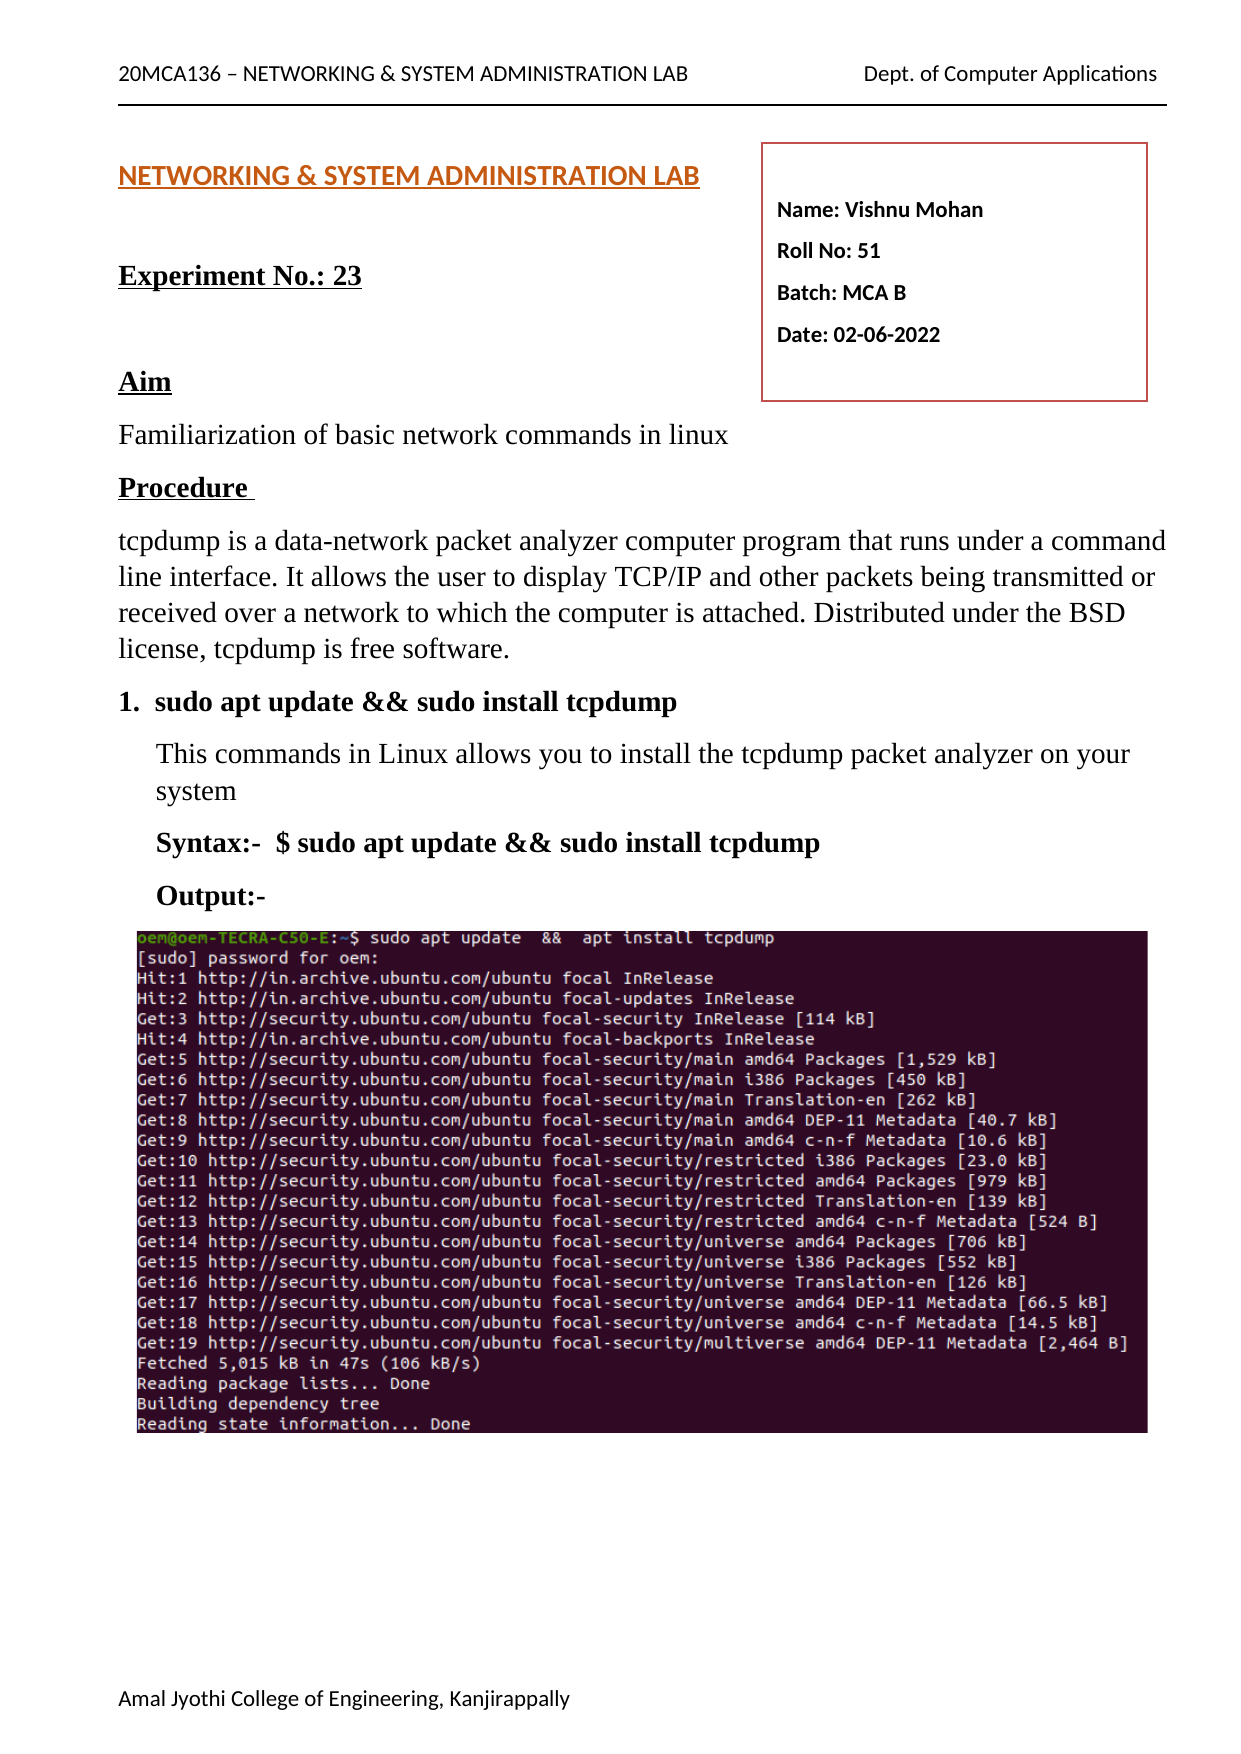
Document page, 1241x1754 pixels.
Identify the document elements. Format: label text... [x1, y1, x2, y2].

text Aim [118, 364, 761, 398]
text tcpdump is a data-network packet analyzer computer program that runs under a command line interface. It allows the user to display TCP/IP and other packets being transmitted or received over a network to which the computer is attached. Distributed under the BSD license, tcpdump is free software. [118, 523, 1167, 664]
text Procedure [118, 470, 1167, 503]
text Roll No: 51 [777, 239, 1132, 264]
text [1148, 364, 1167, 398]
text Name: Vishnu Mohan [777, 197, 1132, 222]
text 1. sudo apt update && sudo install tcpdump [118, 684, 1167, 717]
text [1148, 258, 1167, 292]
text Output:- [156, 878, 1167, 912]
picture [136, 931, 1148, 1433]
text Syntax:- $ sudo apt update && sudo install tcpdump [156, 826, 1167, 859]
text NETWORKING & SYSTEM ADMINISTRATION LAB [118, 157, 761, 192]
text Batch: MCA B [777, 281, 1132, 306]
text This commands in Linux allows you to install the tcpdump packet analyzer on your system [156, 737, 1167, 806]
text Familiarization of basic network commands in linux [118, 417, 1167, 451]
text Date: 02-06-2022 [777, 322, 1132, 347]
text Experiment No.: 23 [118, 258, 761, 292]
